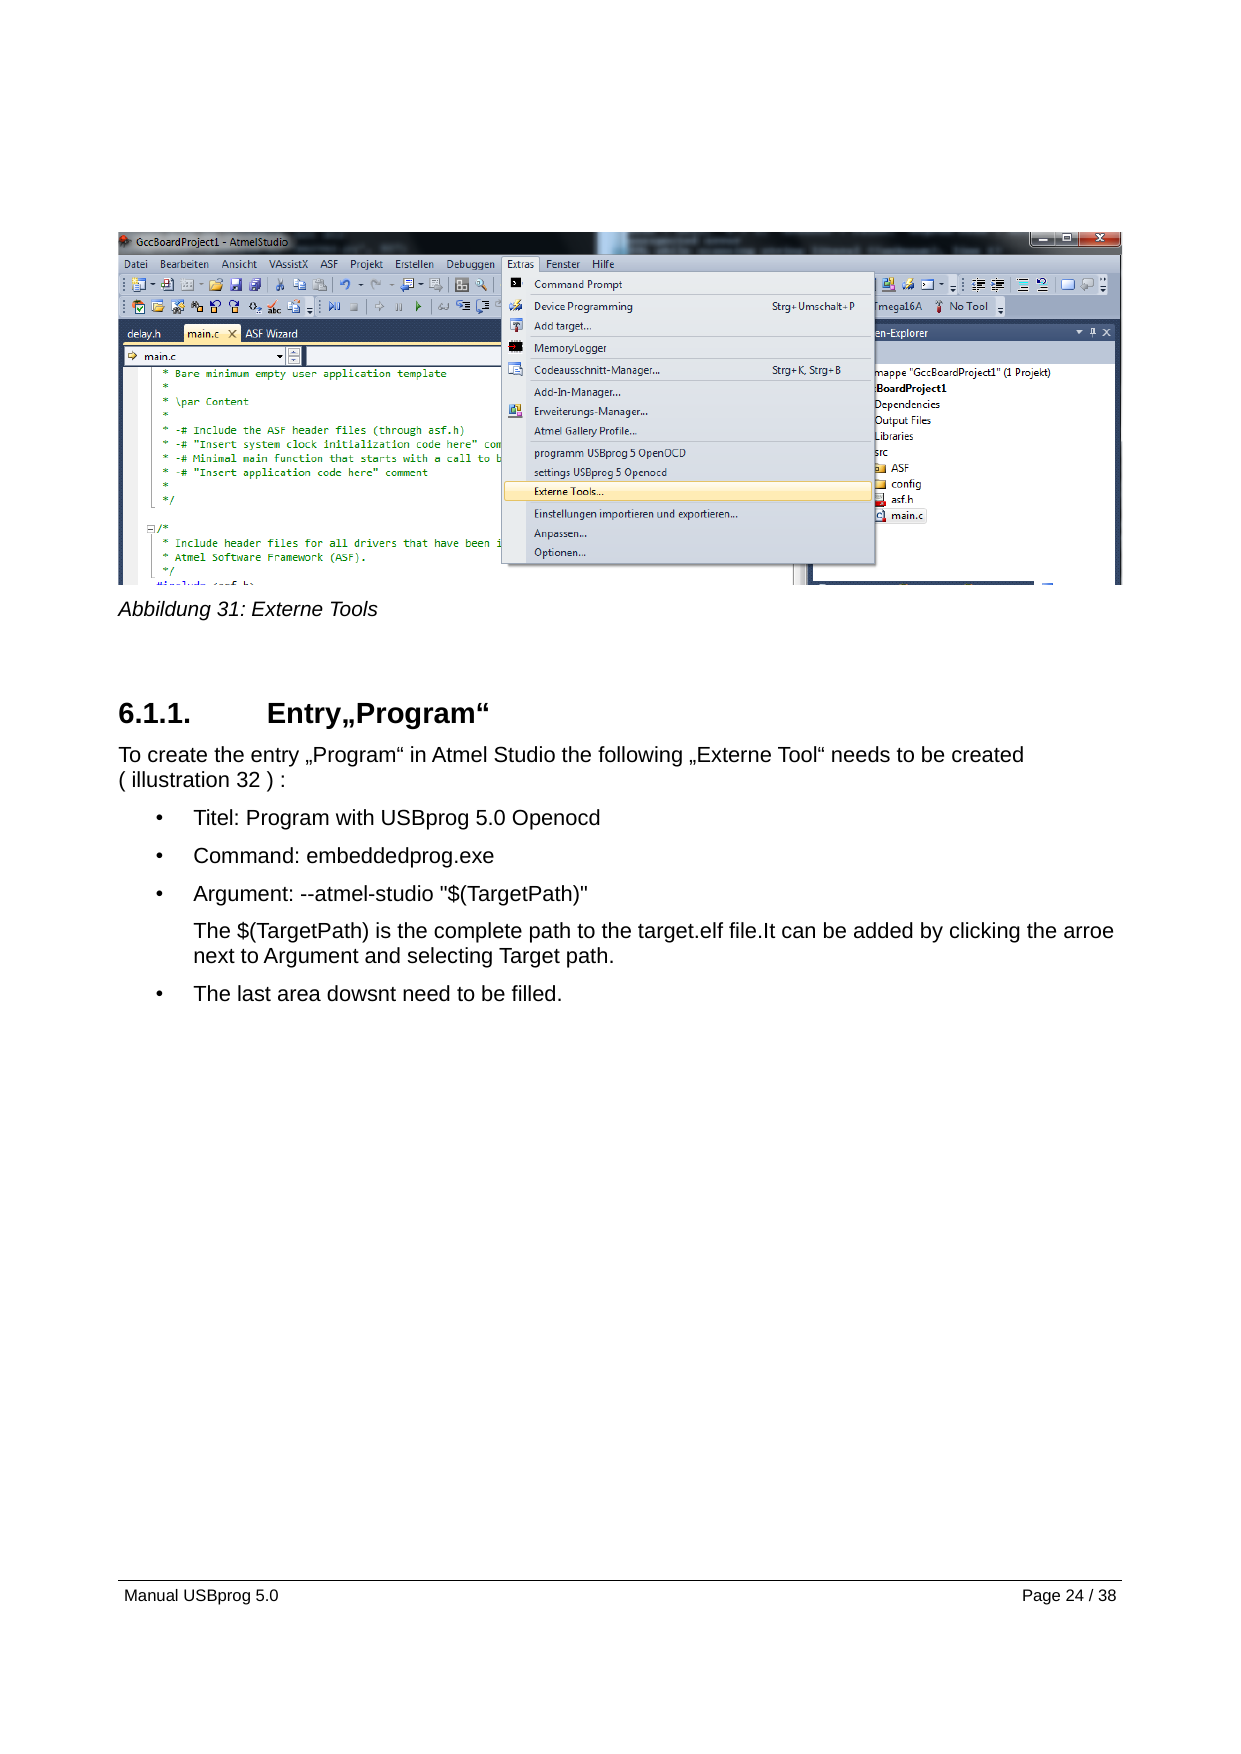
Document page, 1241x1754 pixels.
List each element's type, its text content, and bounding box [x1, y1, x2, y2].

text Abbildung 31: Externe Tools [118, 585, 1122, 621]
text To create the entry „Program“ in Atmel Studio the following „Externe Tool“ needs to be created ( illustration 32 ) : [118, 742, 1122, 793]
list Command: embeddedprog.exe [156, 843, 1122, 868]
list Titel: Program with USBprog 5.0 Openocd [156, 805, 1122, 830]
list The last area dowsnt need to be filled. [156, 981, 1122, 1006]
list The $(TargetPath) is the complete path to the target.elf file.It can be added by clicking the arroe next to Argument and selecting Target path. [156, 918, 1122, 969]
list Argument: --atmel-studio "$(TargetPath)" [156, 881, 1122, 906]
subtitle Entry„Program“ [118, 696, 1122, 730]
picture [118, 232, 1123, 585]
